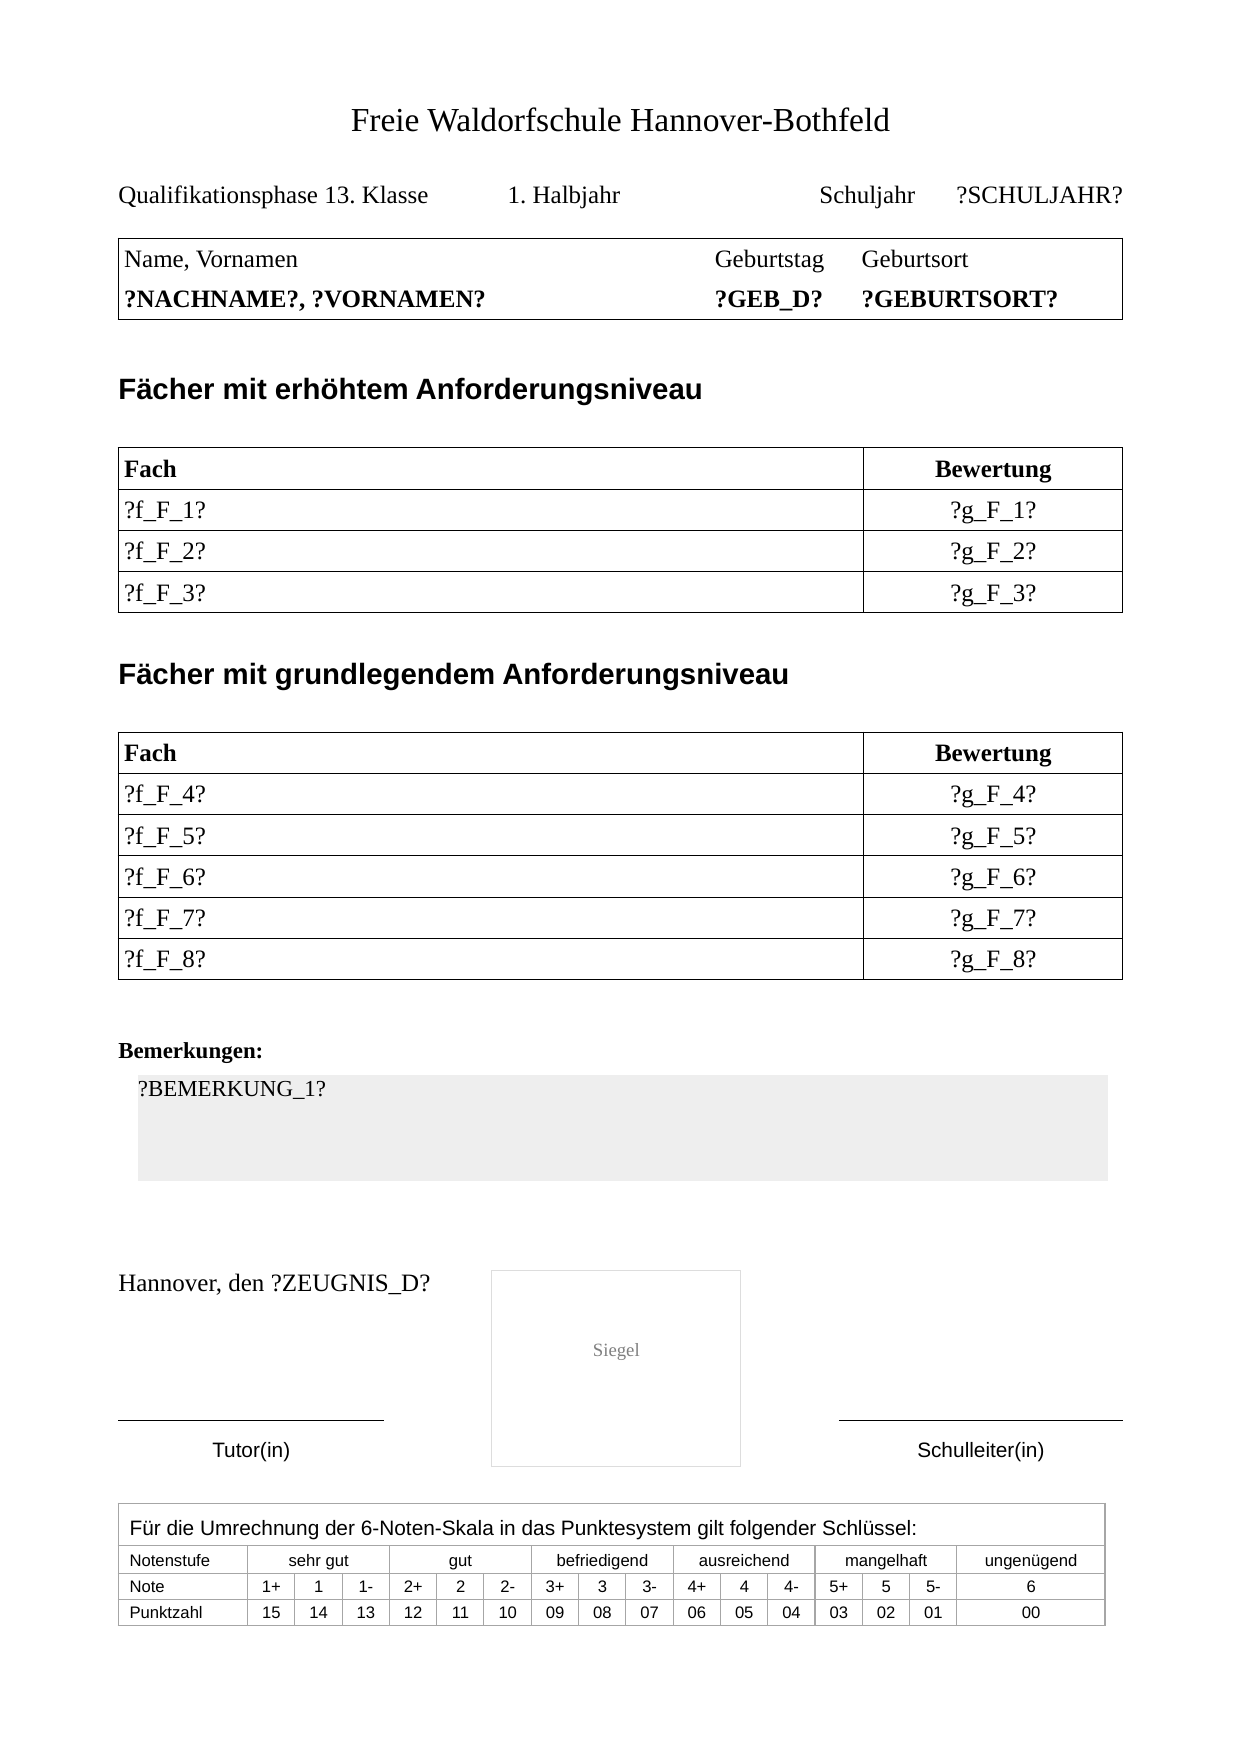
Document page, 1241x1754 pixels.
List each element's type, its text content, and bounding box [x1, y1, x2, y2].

table_cell ?f_F_3? [119, 572, 863, 612]
table_cell gut [390, 1546, 531, 1573]
text ?BEMERKUNG_1? [138, 1075, 1108, 1101]
table_cell [709, 151, 915, 180]
table_cell 6 [957, 1574, 1104, 1599]
table_cell Qualifikationsphase 13. Klasse [118, 180, 507, 209]
table_cell [508, 151, 709, 180]
table_header [484, 1296, 491, 1420]
table_header Bewertung [864, 448, 1122, 488]
table_header Name, Vornamen [119, 239, 709, 279]
table_cell 02 [863, 1600, 909, 1625]
table_cell 1. Halbjahr [508, 180, 709, 209]
table_cell 2 [437, 1574, 483, 1599]
table_cell 1 [295, 1574, 342, 1599]
table_cell Tutor(in) [118, 1421, 384, 1474]
table_cell 07 [626, 1600, 673, 1625]
table_header Bewertung [864, 733, 1122, 773]
table_cell ?f_F_7? [119, 898, 863, 938]
table_cell Punktzahl [119, 1600, 247, 1625]
table_header [741, 1296, 749, 1420]
table_cell ?g_F_6? [864, 856, 1122, 897]
table_cell ?f_F_6? [119, 856, 863, 897]
table_cell 14 [295, 1600, 342, 1625]
text Hannover, den ?ZEUGNIS_D? [118, 1268, 1122, 1296]
table_cell [915, 151, 1123, 180]
table_cell ?f_F_5? [119, 815, 863, 855]
table_cell [384, 1420, 484, 1474]
subtitle Fächer mit erhöhtem Anforderungsniveau [118, 372, 1122, 406]
table_header Für die Umrechnung der 6-Noten-Skala in das Punktesystem gilt folgender Schlüssel: [119, 1504, 1104, 1545]
table_cell 05 [721, 1600, 767, 1625]
table_header Freie Waldorfschule Hannover-Bothfeld [118, 89, 1123, 151]
table_cell ?GEB_D? [709, 279, 856, 319]
table_header Geburtstag [709, 239, 856, 279]
table_cell ausreichend [674, 1546, 814, 1573]
table_cell 15 [248, 1600, 294, 1625]
table_cell ?f_F_4? [119, 774, 863, 814]
table_cell 09 [532, 1600, 578, 1625]
table_cell ?g_F_8? [864, 939, 1122, 979]
table_cell 3 [579, 1574, 625, 1599]
table_cell ?g_F_1? [864, 490, 1122, 530]
table_cell 4+ [674, 1574, 720, 1599]
table_cell 13 [343, 1600, 389, 1625]
table_header Geburtsort [856, 239, 1122, 279]
table_cell 08 [579, 1600, 625, 1625]
table_cell 5+ [816, 1574, 862, 1599]
table_cell 5 [863, 1574, 909, 1599]
table_cell 4- [768, 1574, 814, 1599]
table_cell 10 [484, 1600, 531, 1625]
table_cell ?f_F_8? [119, 939, 863, 979]
table_cell 00 [957, 1600, 1104, 1625]
table_cell ?g_F_2? [864, 531, 1122, 571]
table_cell mangelhaft [816, 1546, 956, 1573]
table_cell befriedigend [532, 1546, 673, 1573]
table_cell ?NACHNAME?, ?VORNAMEN? [119, 279, 709, 319]
table_cell ?g_F_4? [864, 774, 1122, 814]
table_cell 1+ [248, 1574, 294, 1599]
table_cell Notenstufe [119, 1546, 247, 1573]
table_cell ?GEBURTSORT? [856, 279, 1122, 319]
text Bemerkungen: [118, 1038, 1122, 1064]
table_cell ?SCHULJAHR? [915, 180, 1123, 209]
text [492, 1271, 740, 1466]
table_header [118, 1296, 384, 1420]
table_header Fach [119, 733, 863, 773]
table_header [839, 1296, 1123, 1420]
table_cell Schulleiter(in) [839, 1421, 1123, 1474]
table_cell 3- [626, 1574, 673, 1599]
table_cell 11 [437, 1600, 483, 1625]
table_cell Note [119, 1574, 247, 1599]
table_cell Schuljahr [709, 180, 915, 209]
table_cell 06 [674, 1600, 720, 1625]
table_cell ?g_F_7? [864, 898, 1122, 938]
table_header [384, 1296, 484, 1420]
table_cell 01 [910, 1600, 956, 1625]
subtitle Fächer mit grundlegendem Anforderungsniveau [118, 657, 1122, 690]
table_cell 4 [721, 1574, 767, 1599]
table_cell ?f_F_2? [119, 531, 863, 571]
table_cell ?f_F_1? [119, 490, 863, 530]
table_cell 3+ [532, 1574, 578, 1599]
text Siegel [495, 1339, 737, 1361]
table_cell 1- [343, 1574, 389, 1599]
table_cell 2+ [390, 1574, 436, 1599]
table_cell 5- [910, 1574, 956, 1599]
table_header Fach [119, 448, 863, 488]
table_cell ?g_F_5? [864, 815, 1122, 855]
table_cell ?g_F_3? [864, 572, 1122, 612]
table_cell [484, 1420, 749, 1474]
table_cell [749, 1420, 839, 1474]
table_cell 2- [484, 1574, 531, 1599]
table_cell 12 [390, 1600, 436, 1625]
table_cell sehr gut [248, 1546, 389, 1573]
table_cell 04 [768, 1600, 814, 1625]
table_header [749, 1296, 839, 1420]
table_cell ungenügend [957, 1546, 1104, 1573]
table_cell 03 [816, 1600, 862, 1625]
table_cell [118, 151, 507, 180]
